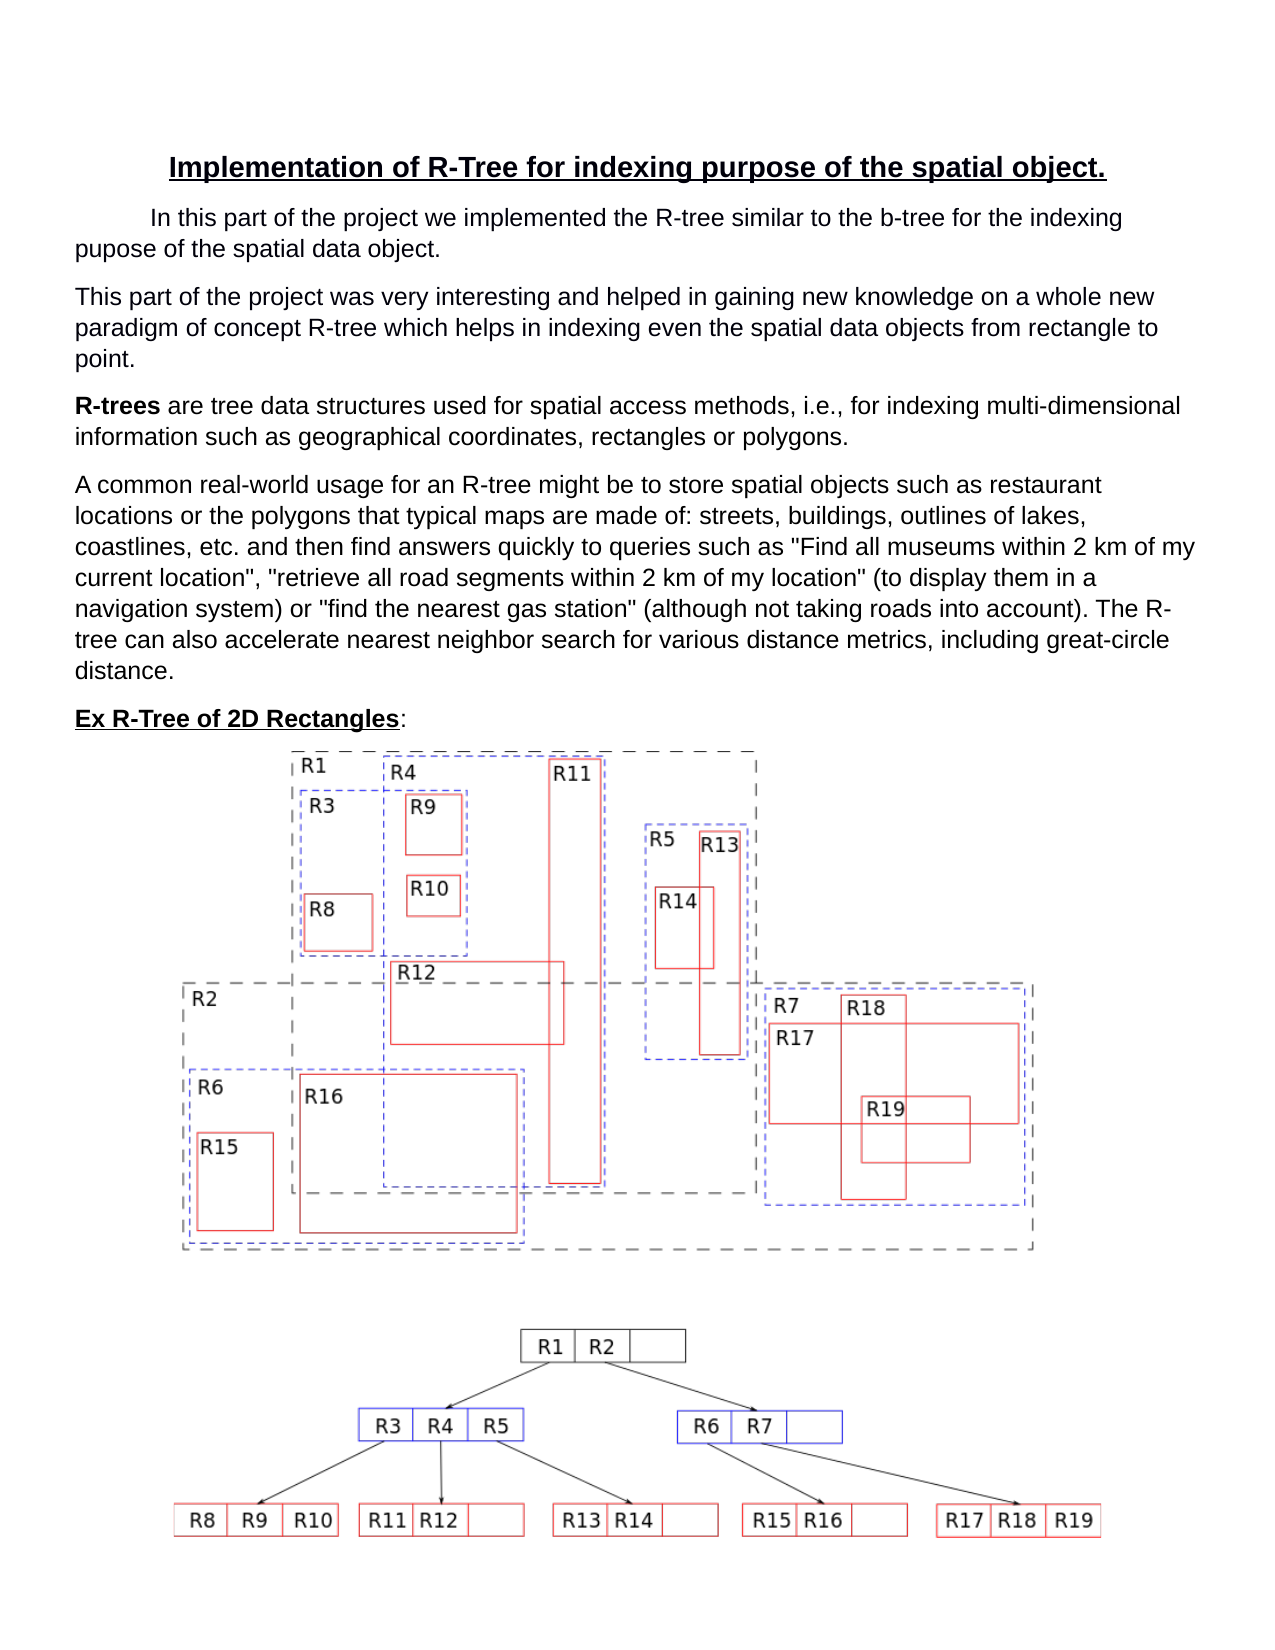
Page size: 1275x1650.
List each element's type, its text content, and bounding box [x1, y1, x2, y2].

text Implementation of R-Tree for indexing purpose of the spatial object. [75, 150, 1200, 183]
text R-trees are tree data structures used for spatial access methods, i.e., for indexing multi-dimensional information such as geographical coordinates, rectangles or polygons. [74, 391, 1200, 451]
text In this part of the project we implemented the R-tree similar to the b-tree for the indexing pupose of the spatial data object. [74, 203, 1200, 263]
text This part of the project was very interesting and helped in gaining new knowledge on a whole new paradigm of concept R-tree which helps in indexing even the spatial data objects from rectangle to point. [74, 282, 1200, 372]
text A common real-world usage for an R-tree might be to store spatial objects such as restaurant locations or the polygons that typical maps are made of: streets, buildings, outlines of lakes, coastlines, etc. and then find answers quickly to queries such as "Find all museums within 2 km of my current location", "retrieve all road segments within 2 km of my location" (to display them in a navigation system) or "find the nearest gas station" (although not taking roads into account). The R-tree can also accelerate nearest neighbor search for various distance metrics, including great-circle distance. [74, 470, 1200, 685]
picture [173, 751, 1102, 1538]
text Ex R-Tree of 2D Rectangles: [74, 704, 1200, 733]
